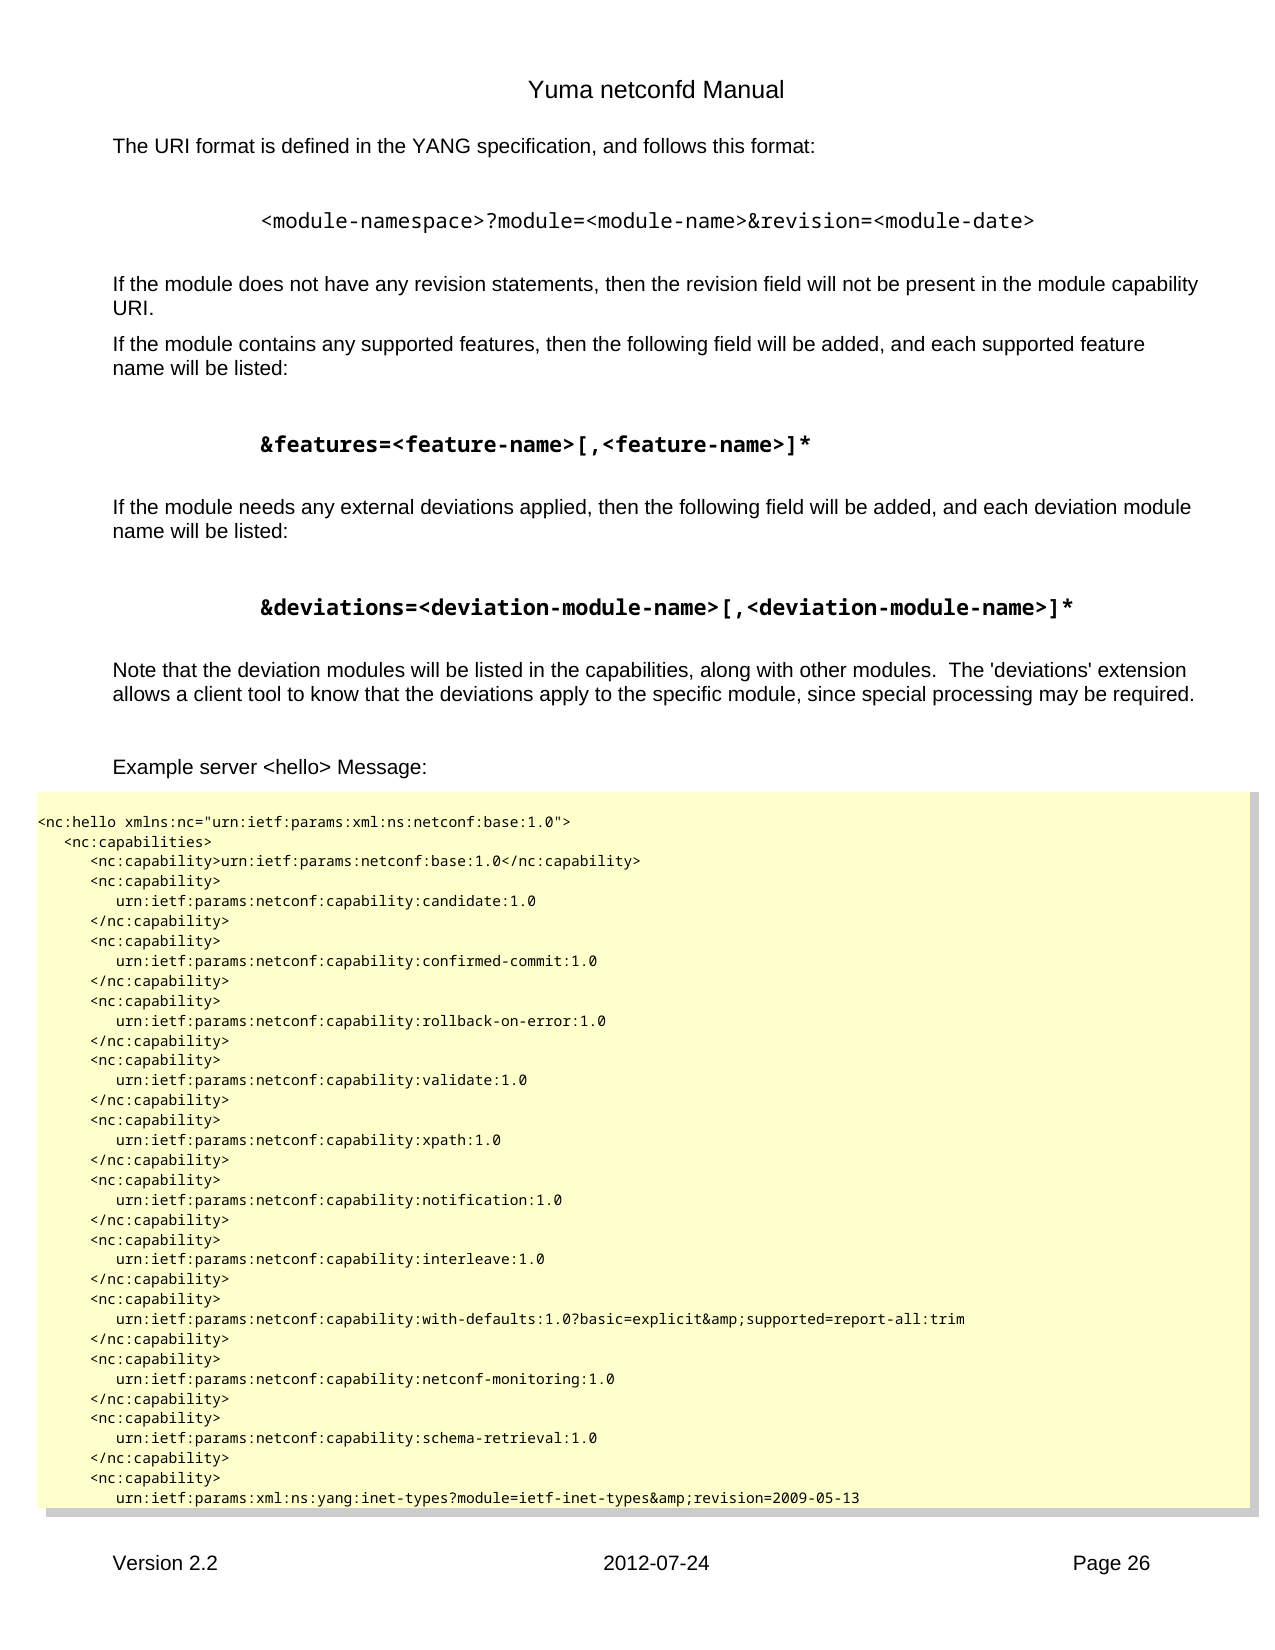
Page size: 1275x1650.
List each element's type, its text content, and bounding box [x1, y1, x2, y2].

text urn:ietf:params:netconf:capability:schema-retrieval:1.0 [37, 1428, 1250, 1448]
text urn:ietf:params:netconf:capability:validate:1.0 [37, 1070, 1250, 1090]
text <module-namespace>?module=<module-name>&revision=<module-date> [186, 207, 1200, 235]
text </nc:capability> [37, 1030, 1250, 1050]
text &features=<feature-name>[,<feature-name>]* [186, 429, 1200, 459]
text <nc:capability> [37, 1468, 1250, 1488]
text urn:ietf:params:netconf:capability:with-defaults:1.0?basic=explicit&amp;supported=report-all:trim [37, 1309, 1250, 1329]
text urn:ietf:params:netconf:capability:notification:1.0 [37, 1189, 1250, 1209]
text <nc:capability> [37, 1050, 1250, 1070]
text urn:ietf:params:netconf:capability:netconf-monitoring:1.0 [37, 1368, 1250, 1388]
text If the module does not have any revision statements, then the revision field will not be present in the module capability URI. [112, 272, 1200, 319]
text The URI format is defined in the YANG specification, and follows this format: [112, 134, 1200, 158]
text </nc:capability> [37, 1150, 1250, 1169]
text If the module contains any supported features, then the following field will be added, and each supported feature name will be listed: [112, 332, 1200, 380]
text urn:ietf:params:netconf:capability:confirmed-commit:1.0 [37, 951, 1250, 971]
text &deviations=<deviation-module-name>[,<deviation-module-name>]* [186, 592, 1200, 622]
text If the module needs any external deviations applied, then the following field will be added, and each deviation module name will be listed: [112, 495, 1200, 543]
text <nc:capability> [37, 991, 1250, 1010]
text </nc:capability> [37, 911, 1250, 931]
text <nc:capability> [37, 1110, 1250, 1130]
text <nc:capability> [37, 871, 1250, 891]
text <nc:capability> [37, 1169, 1250, 1189]
text Example server <hello> Message: [112, 755, 1200, 779]
text <nc:capability>urn:ietf:params:netconf:base:1.0</nc:capability> [37, 851, 1250, 871]
text <nc:capability> [37, 931, 1250, 951]
text urn:ietf:params:xml:ns:yang:inet-types?module=ietf-inet-types&amp;revision=2009-05-13 [37, 1488, 1250, 1508]
text </nc:capability> [37, 971, 1250, 991]
text urn:ietf:params:netconf:capability:rollback-on-error:1.0 [37, 1010, 1250, 1030]
text </nc:capability> [37, 1209, 1250, 1229]
text Note that the deviation modules will be listed in the capabilities, along with other modules. The 'deviations' extension allows a client tool to know that the deviations apply to the specific module, since special processing may be required. [112, 658, 1200, 706]
text <nc:capability> [37, 1408, 1250, 1428]
text </nc:capability> [37, 1329, 1250, 1349]
text urn:ietf:params:netconf:capability:candidate:1.0 [37, 891, 1250, 911]
text <nc:capability> [37, 1349, 1250, 1368]
text urn:ietf:params:netconf:capability:interleave:1.0 [37, 1249, 1250, 1269]
text <nc:capability> [37, 1289, 1250, 1309]
text <nc:capabilities> [37, 831, 1250, 851]
text <nc:hello xmlns:nc="urn:ietf:params:xml:ns:netconf:base:1.0"> [37, 811, 1250, 831]
text </nc:capability> [37, 1269, 1250, 1289]
text </nc:capability> [37, 1448, 1250, 1468]
text </nc:capability> [37, 1090, 1250, 1110]
text </nc:capability> [37, 1388, 1250, 1408]
text <nc:capability> [37, 1229, 1250, 1249]
text urn:ietf:params:netconf:capability:xpath:1.0 [37, 1130, 1250, 1150]
